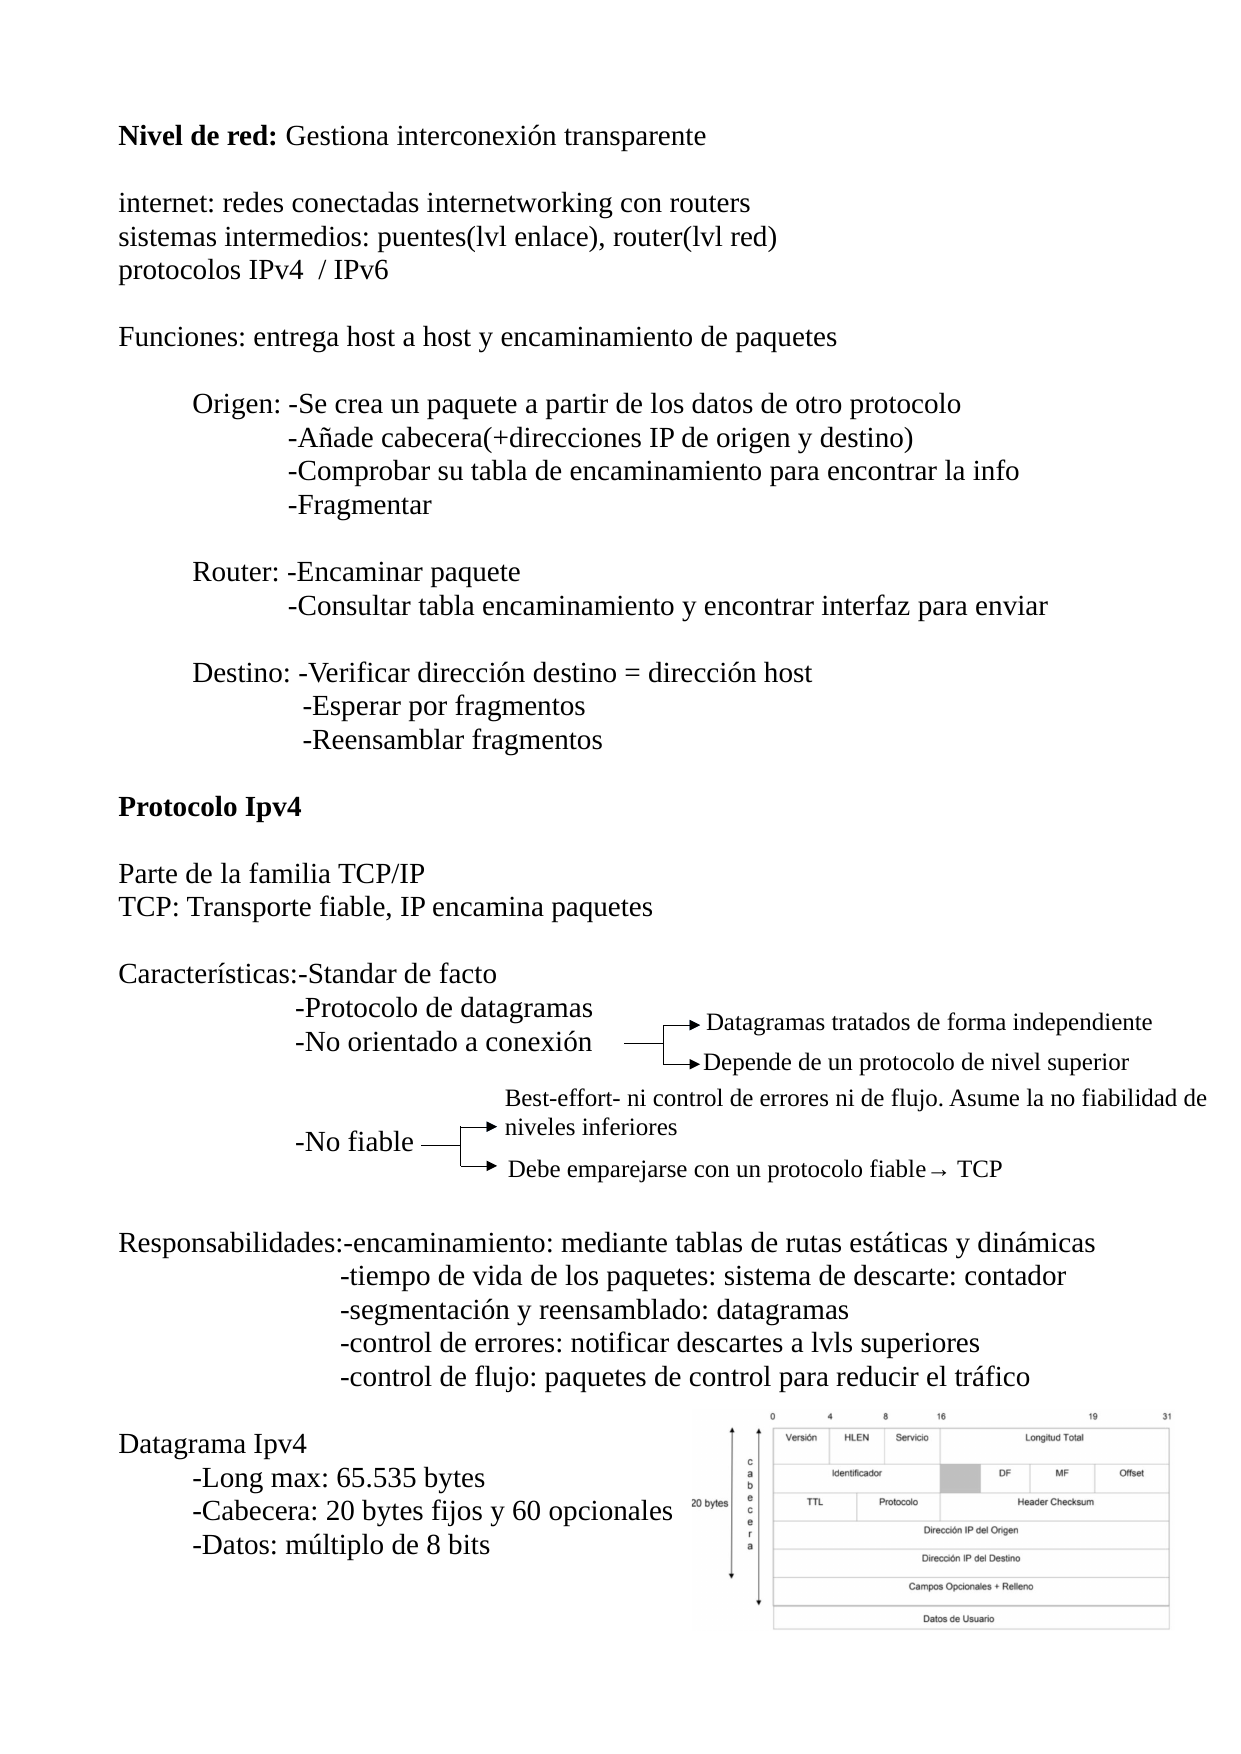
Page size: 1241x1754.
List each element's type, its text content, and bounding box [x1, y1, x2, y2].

text -segmentación y reensamblado: datagramas [118, 1292, 1122, 1326]
text -Cabecera: 20 bytes fijos y 60 opcionales [118, 1493, 691, 1527]
text -Comprobar su tabla de encaminamiento para encontrar la info [118, 453, 1122, 487]
text -Añade cabecera(+direcciones IP de origen y destino) [118, 420, 1122, 453]
text -Protocolo de datagramas [118, 990, 1122, 1024]
text Funciones: entrega host a host y encaminamiento de paquetes [118, 319, 1122, 353]
text -tiempo de vida de los paquetes: sistema de descarte: contador [118, 1258, 1122, 1292]
text Características:-Standar de facto [118, 957, 1122, 990]
text Router: -Encaminar paquete [118, 554, 1122, 588]
text Protocolo Ipv4 [118, 789, 1122, 822]
text -No orientado a conexión [118, 1024, 689, 1057]
text -Consultar tabla encaminamiento y encontrar interfaz para enviar [118, 588, 1122, 621]
text Datagrama Ipv4 [118, 1426, 691, 1460]
text protocolos IPv4 / IPv6 [118, 252, 1122, 286]
text -No fiable [461, 1124, 1122, 1158]
text -control de flujo: paquetes de control para reducir el tráfico [118, 1359, 1122, 1393]
text -No fiable [118, 1124, 486, 1158]
text Responsabilidades:-encaminamiento: mediante tablas de rutas estáticas y dinámicas [118, 1225, 1122, 1258]
text -Fragmentar [118, 487, 1122, 521]
text -Long max: 65.535 bytes [118, 1460, 691, 1493]
text internet: redes conectadas internetworking con routers [118, 185, 1122, 219]
text Parte de la familia TCP/IP [118, 856, 1122, 889]
text Origen: -Se crea un paquete a partir de los datos de otro protocolo [118, 386, 1122, 420]
text TCP: Transporte fiable, IP encamina paquetes [118, 889, 1122, 923]
picture [691, 1409, 1175, 1631]
text -control de errores: notificar descartes a lvls superiores [118, 1326, 1122, 1359]
text Nivel de red: Gestiona interconexión transparente [118, 118, 1122, 152]
text Destino: -Verificar dirección destino = dirección host [118, 655, 1122, 688]
text -No orientado a conexión [664, 1024, 1122, 1057]
text -Reensamblar fragmentos [118, 722, 1122, 755]
text sistemas intermedios: puentes(lvl enlace), router(lvl red) [118, 219, 1122, 252]
text -Esperar por fragmentos [118, 688, 1122, 722]
text -Datos: múltiplo de 8 bits [118, 1527, 691, 1560]
